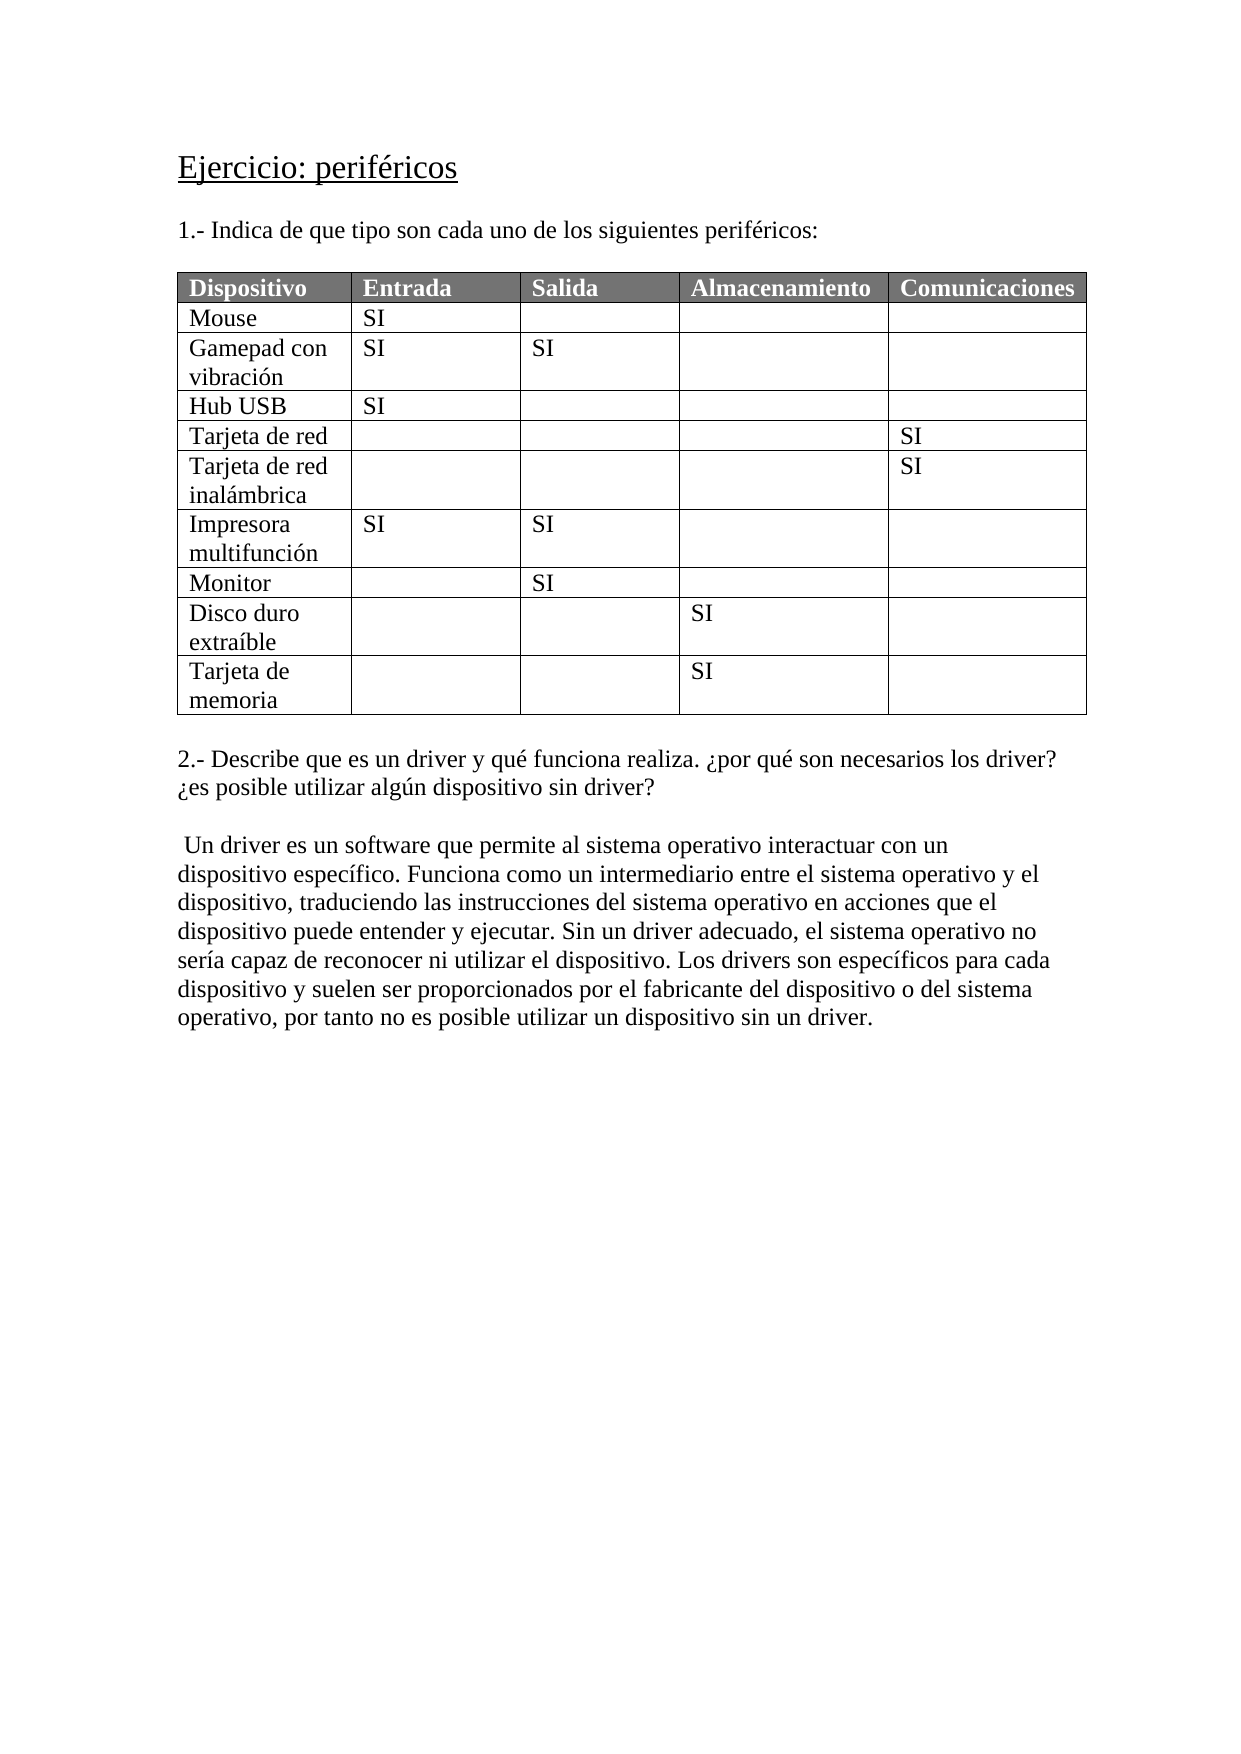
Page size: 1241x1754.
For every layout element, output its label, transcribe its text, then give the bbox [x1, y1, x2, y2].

table_cell Hub USB [178, 391, 351, 420]
table_cell Disco duro extraíble [178, 598, 351, 655]
table_cell [889, 598, 1086, 655]
table_cell Tarjeta de memoria [178, 656, 351, 714]
text Ejercicio: periféricos [177, 148, 1063, 186]
table_cell SI [889, 421, 1086, 450]
table_header Entrada [352, 273, 520, 302]
table_cell [680, 451, 888, 508]
table_cell [680, 333, 888, 390]
table_header Dispositivo [178, 273, 351, 302]
table_cell SI [521, 333, 679, 390]
table_cell SI [352, 391, 520, 420]
table_cell Monitor [178, 568, 351, 597]
table_cell [889, 333, 1086, 390]
table_cell [352, 568, 520, 597]
table_cell SI [352, 333, 520, 390]
table_cell Tarjeta de red inalámbrica [178, 451, 351, 508]
table_header Almacenamiento [680, 273, 888, 302]
table_cell Gamepad con vibración [178, 333, 351, 390]
table_cell SI [680, 656, 888, 714]
table_cell [521, 598, 679, 655]
table_cell [352, 421, 520, 450]
table_cell [352, 598, 520, 655]
table_cell SI [521, 510, 679, 567]
table_cell [680, 568, 888, 597]
text 1.- Indica de que tipo son cada uno de los siguientes periféricos: [177, 215, 1063, 243]
table_cell [521, 421, 679, 450]
table_cell [352, 656, 520, 714]
table_cell [521, 391, 679, 420]
table_cell SI [680, 598, 888, 655]
table_cell [889, 391, 1086, 420]
table_cell [521, 656, 679, 714]
table_cell [680, 391, 888, 420]
table_header Salida [521, 273, 679, 302]
table_cell Mouse [178, 303, 351, 332]
table_header Comunicaciones [889, 273, 1086, 302]
table_cell [889, 510, 1086, 567]
table_cell [680, 303, 888, 332]
table_cell [889, 568, 1086, 597]
table_cell SI [521, 568, 679, 597]
table_cell SI [889, 451, 1086, 508]
table_cell [680, 421, 888, 450]
table_cell Tarjeta de red [178, 421, 351, 450]
table_cell [352, 451, 520, 508]
table_cell [521, 303, 679, 332]
table_cell SI [352, 303, 520, 332]
text 2.- Describe que es un driver y qué funciona realiza. ¿por qué son necesarios los driver? ¿es posible utilizar algún dispositivo sin driver? [177, 744, 1063, 801]
table_cell Impresora multifunción [178, 510, 351, 567]
table_cell [680, 510, 888, 567]
table_cell SI [352, 510, 520, 567]
table_cell [521, 451, 679, 508]
table_cell [889, 656, 1086, 714]
table_cell [889, 303, 1086, 332]
text Un driver es un software que permite al sistema operativo interactuar con un dispositivo específico. Funciona como un intermediario entre el sistema operativo y el dispositivo, traduciendo las instrucciones del sistema operativo en acciones que el dispositivo puede entender y ejecutar. Sin un driver adecuado, el sistema operativo no sería capaz de reconocer ni utilizar el dispositivo. Los drivers son específicos para cada dispositivo y suelen ser proporcionados por el fabricante del dispositivo o del sistema operativo, por tanto no es posible utilizar un dispositivo sin un driver. [177, 830, 1063, 1031]
